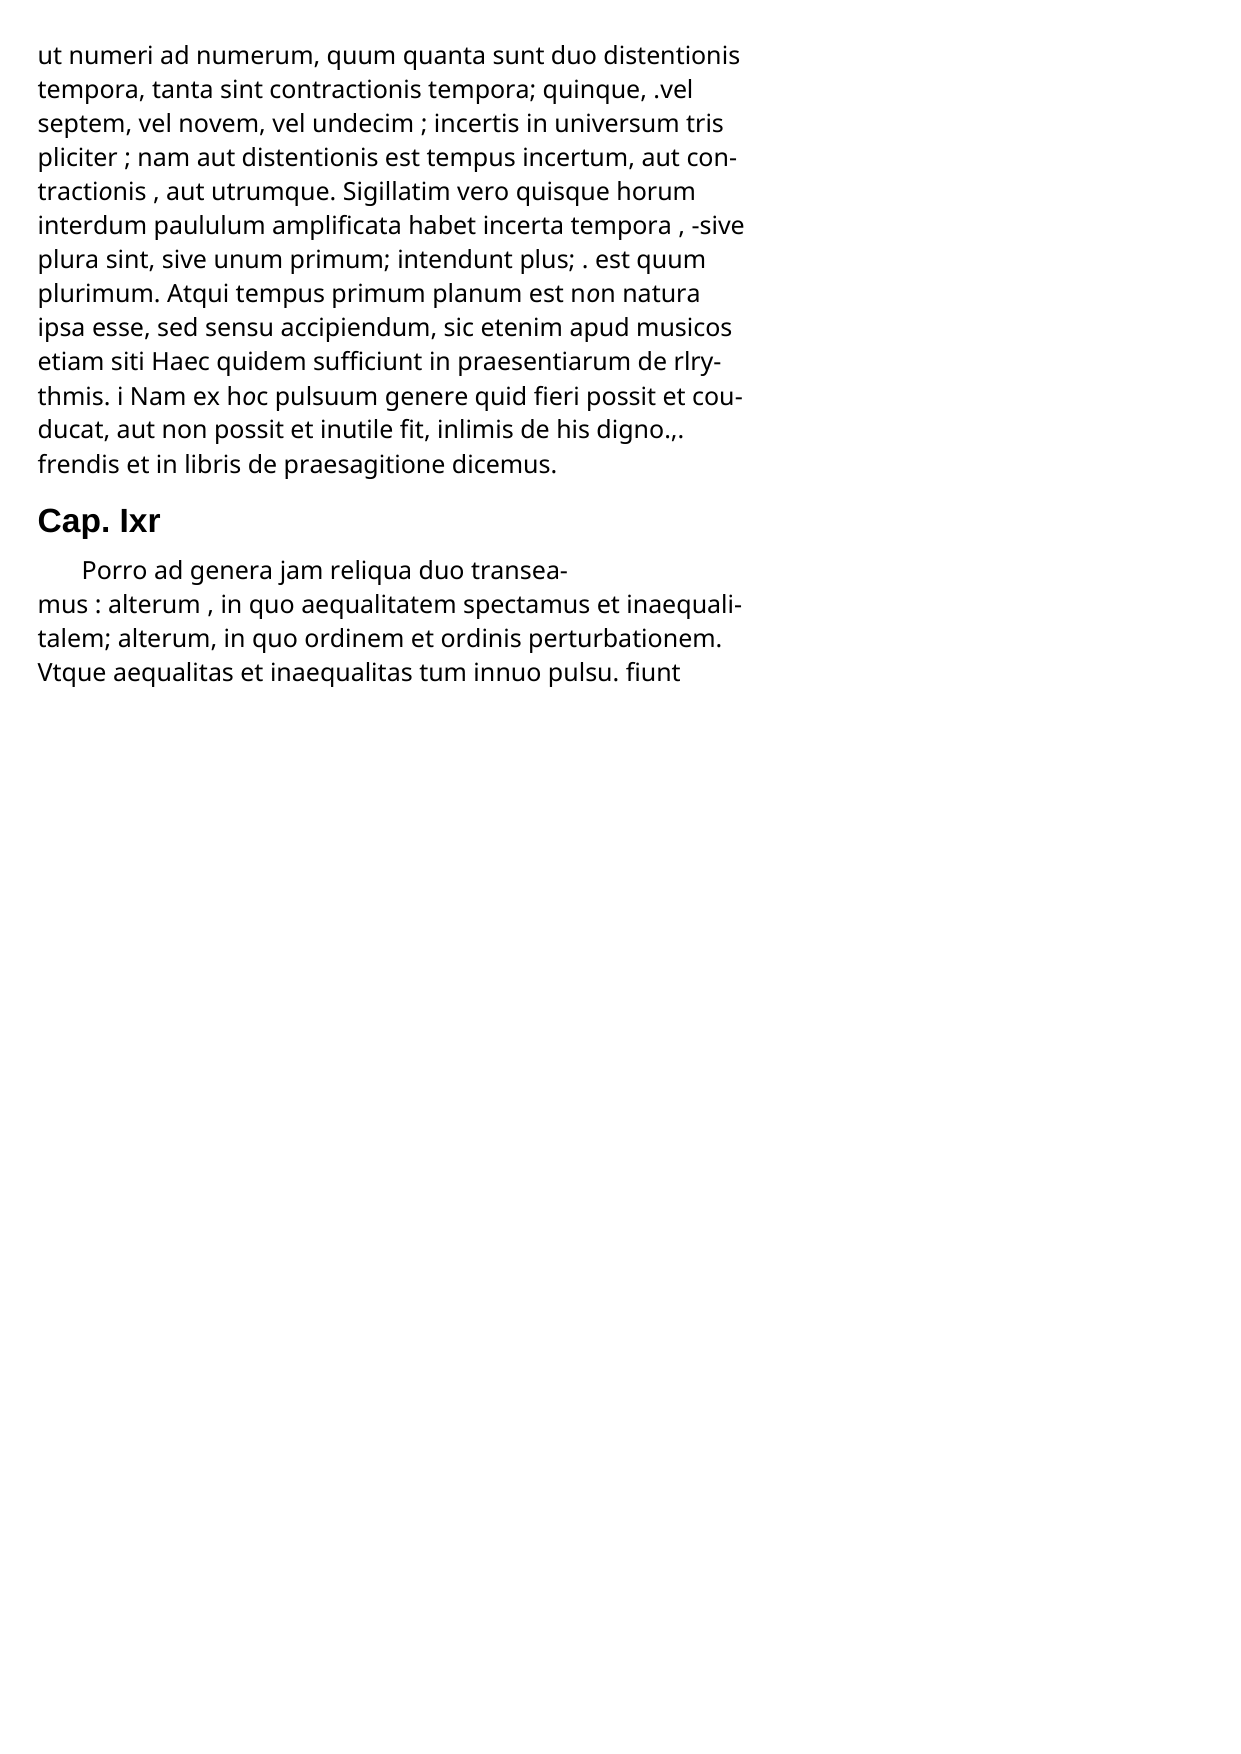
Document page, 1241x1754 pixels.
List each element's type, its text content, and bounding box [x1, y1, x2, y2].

subtitle Cap. Ixr [37, 501, 1203, 540]
text Porro ad genera jam reliqua duo transea- mus : alterum , in quo aequalitatem spectamus et inaequali- talem; alterum, in quo ordinem et ordinis perturbationem. Vtque aequalitas et inaequalitas tum innuo pulsu. fiunt [37, 552, 1203, 688]
text ut numeri ad numerum, quum quanta sunt duo distentionis tempora, tanta sint contractionis tempora; quinque, .vel septem, vel novem, vel undecim ; incertis in universum tris pliciter ; nam aut distentionis est tempus incertum, aut con- tractionis , aut utrumque. Sigillatim vero quisque horum interdum paululum amplificata habet incerta tempora , -sive plura sint, sive unum primum; intendunt plus; . est quum plurimum. Atqui tempus primum planum est non natura ipsa esse, sed sensu accipiendum, sic etenim apud musicos etiam siti Haec quidem sufficiunt in praesentiarum de rlry- thmis. i Nam ex hoc pulsuum genere quid fieri possit et cou- ducat, aut non possit et inutile fit, inlimis de his digno.,. frendis et in libris de praesagitione dicemus. [37, 37, 1203, 480]
